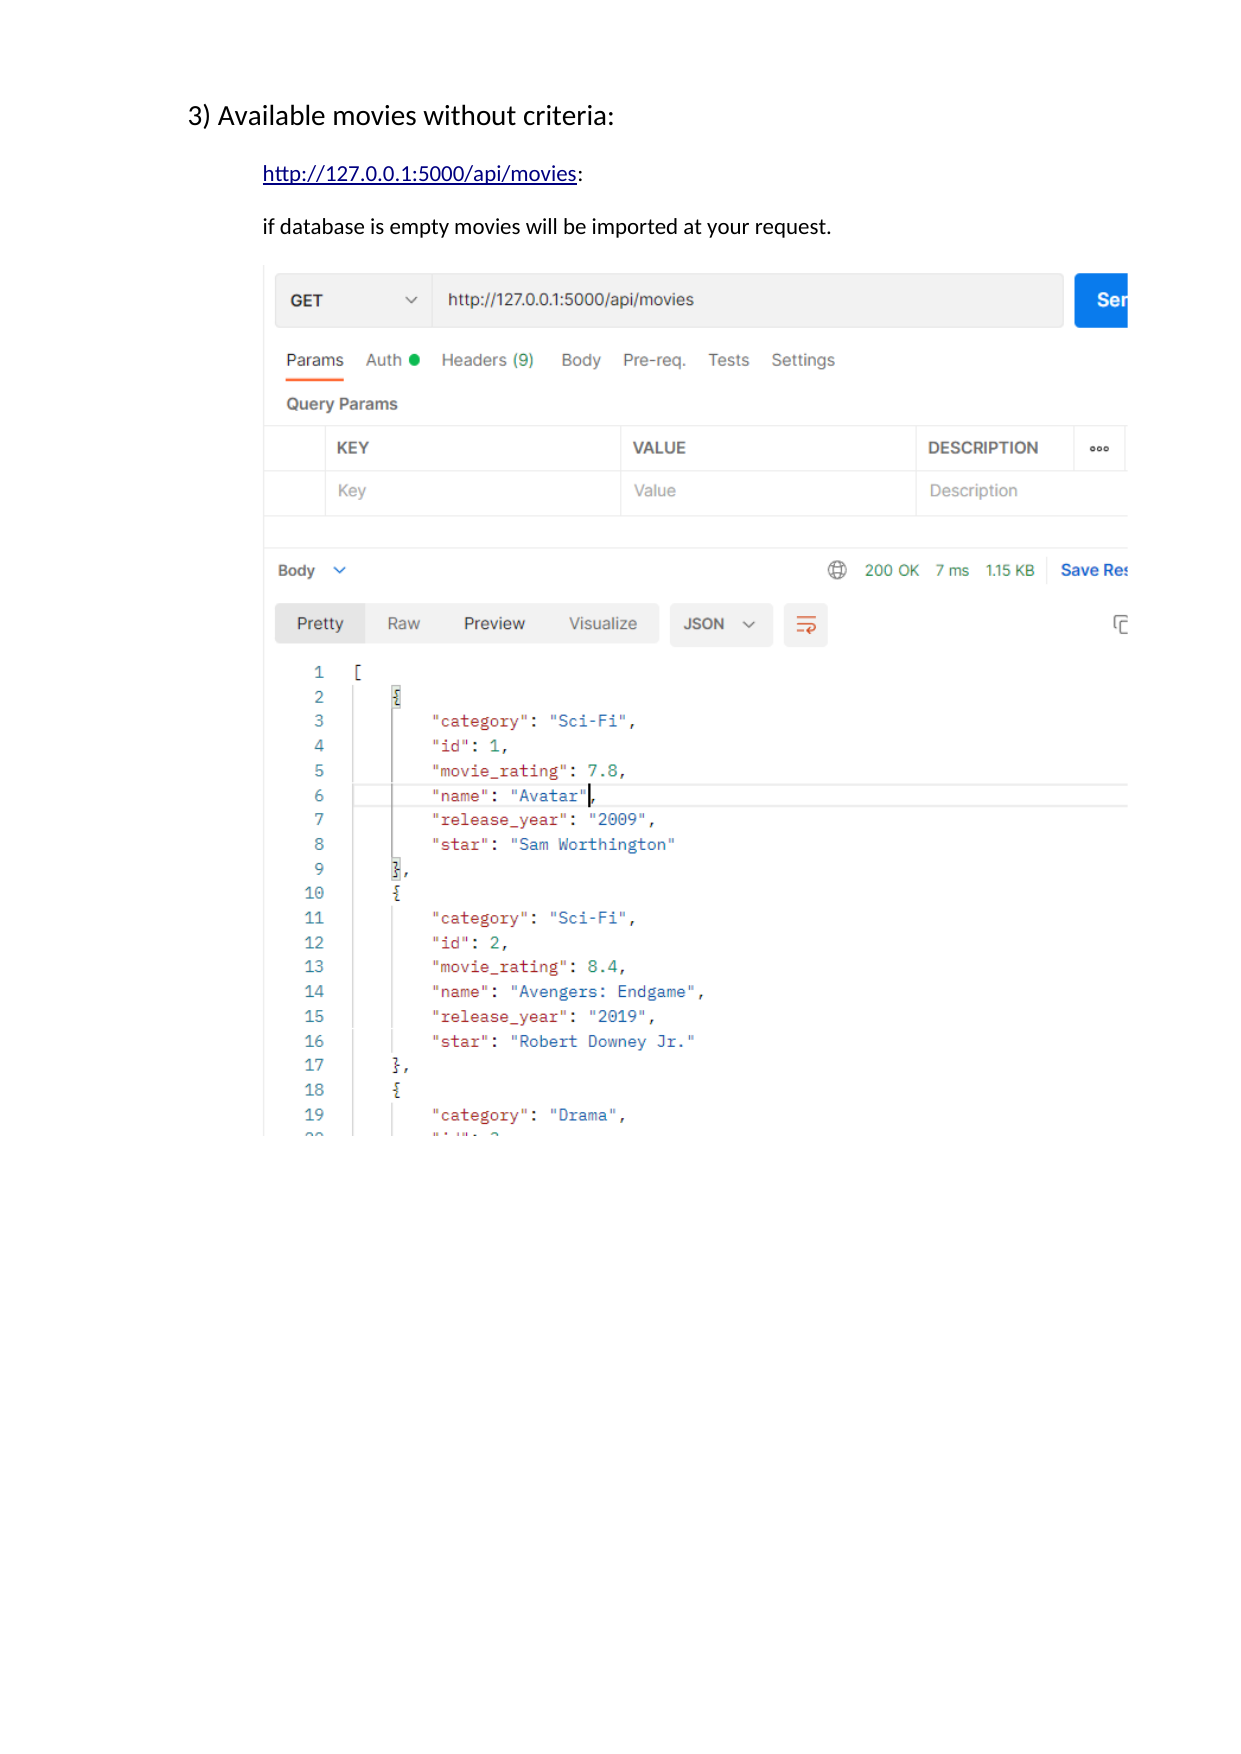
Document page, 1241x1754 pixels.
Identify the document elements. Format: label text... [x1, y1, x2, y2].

text if database is empty movies will be imported at your request. [187, 212, 1053, 240]
text 3) Available movies without criteria: [187, 97, 1053, 133]
text http://127.0.0.1:5000/api/movies: [187, 159, 1053, 187]
